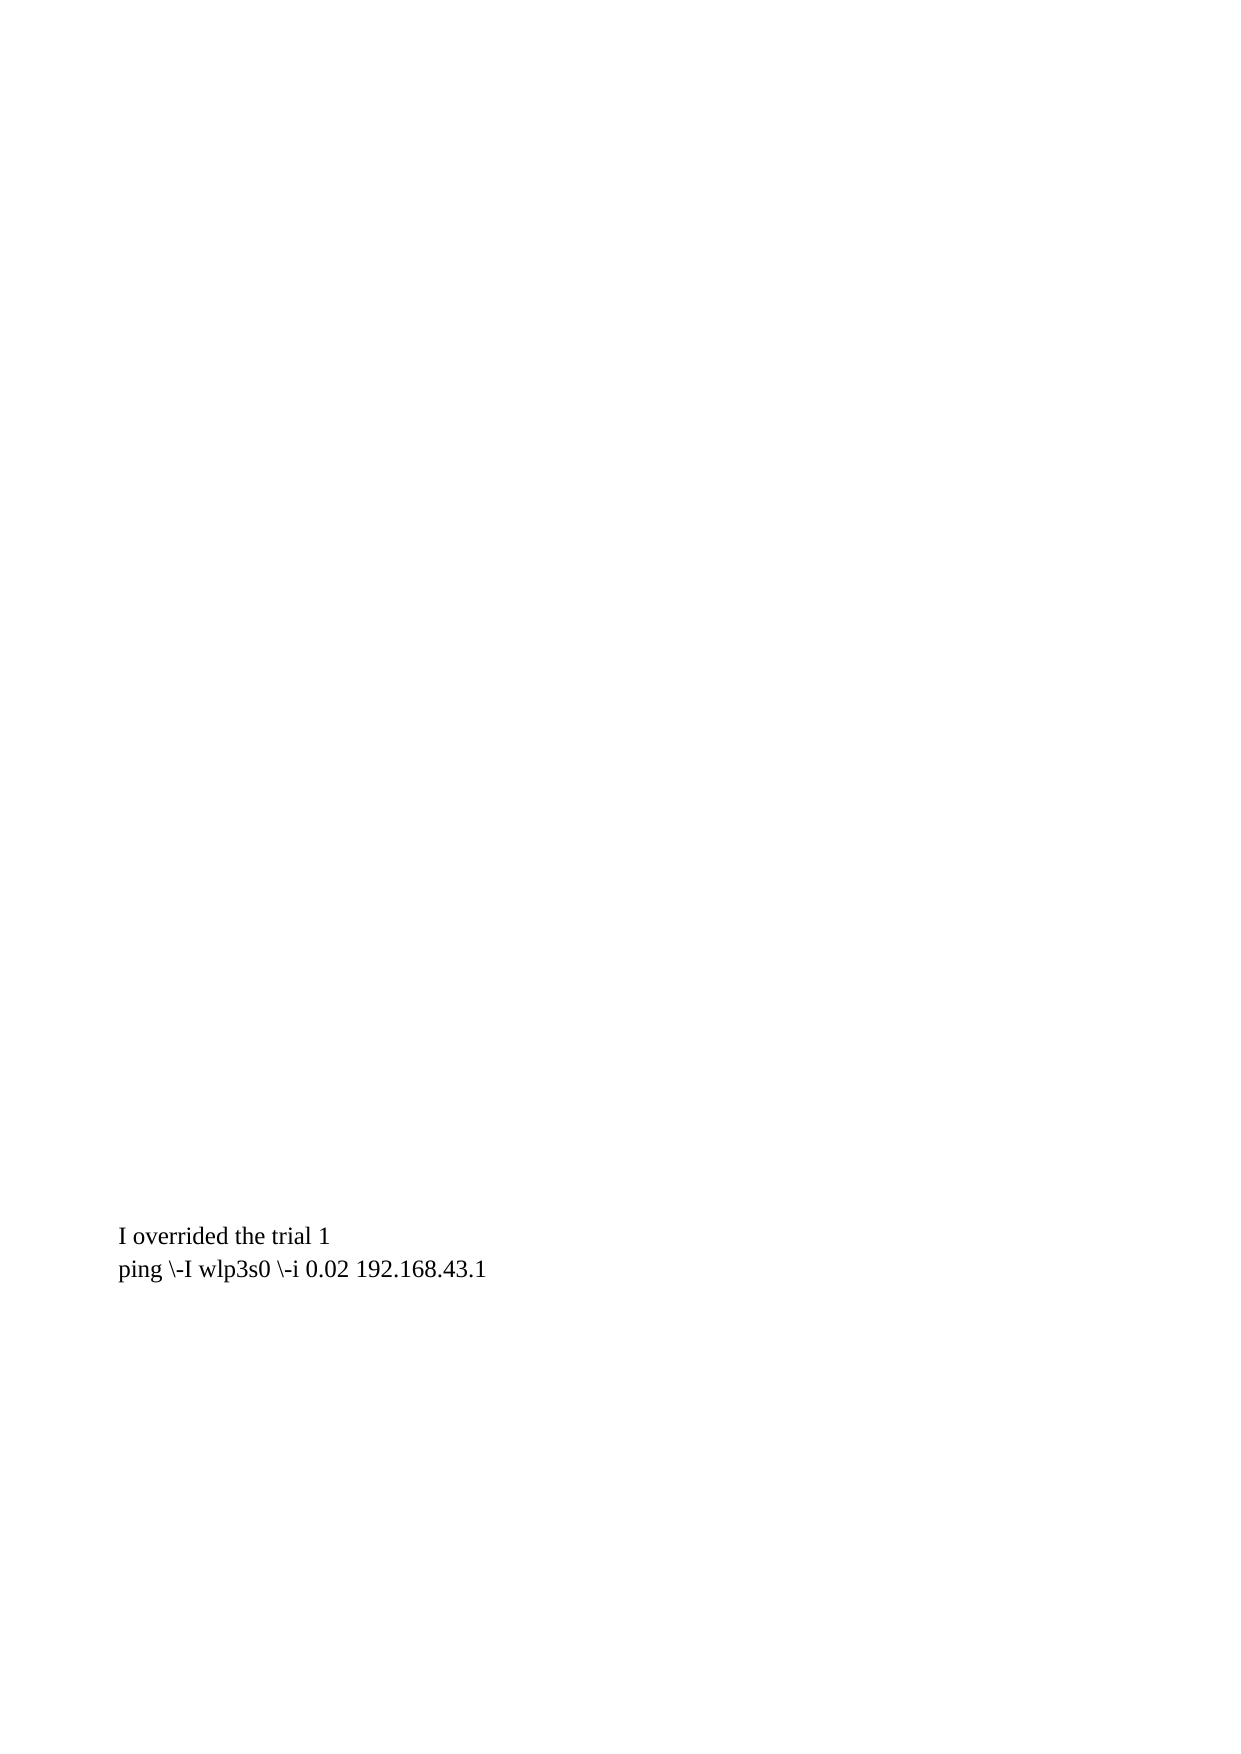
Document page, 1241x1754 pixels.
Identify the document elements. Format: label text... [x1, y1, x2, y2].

text I overrided the trial 1 [118, 1221, 1122, 1249]
text ping \-I wlp3s0 \-i 0.02 192.168.43.1 [118, 1254, 1122, 1283]
